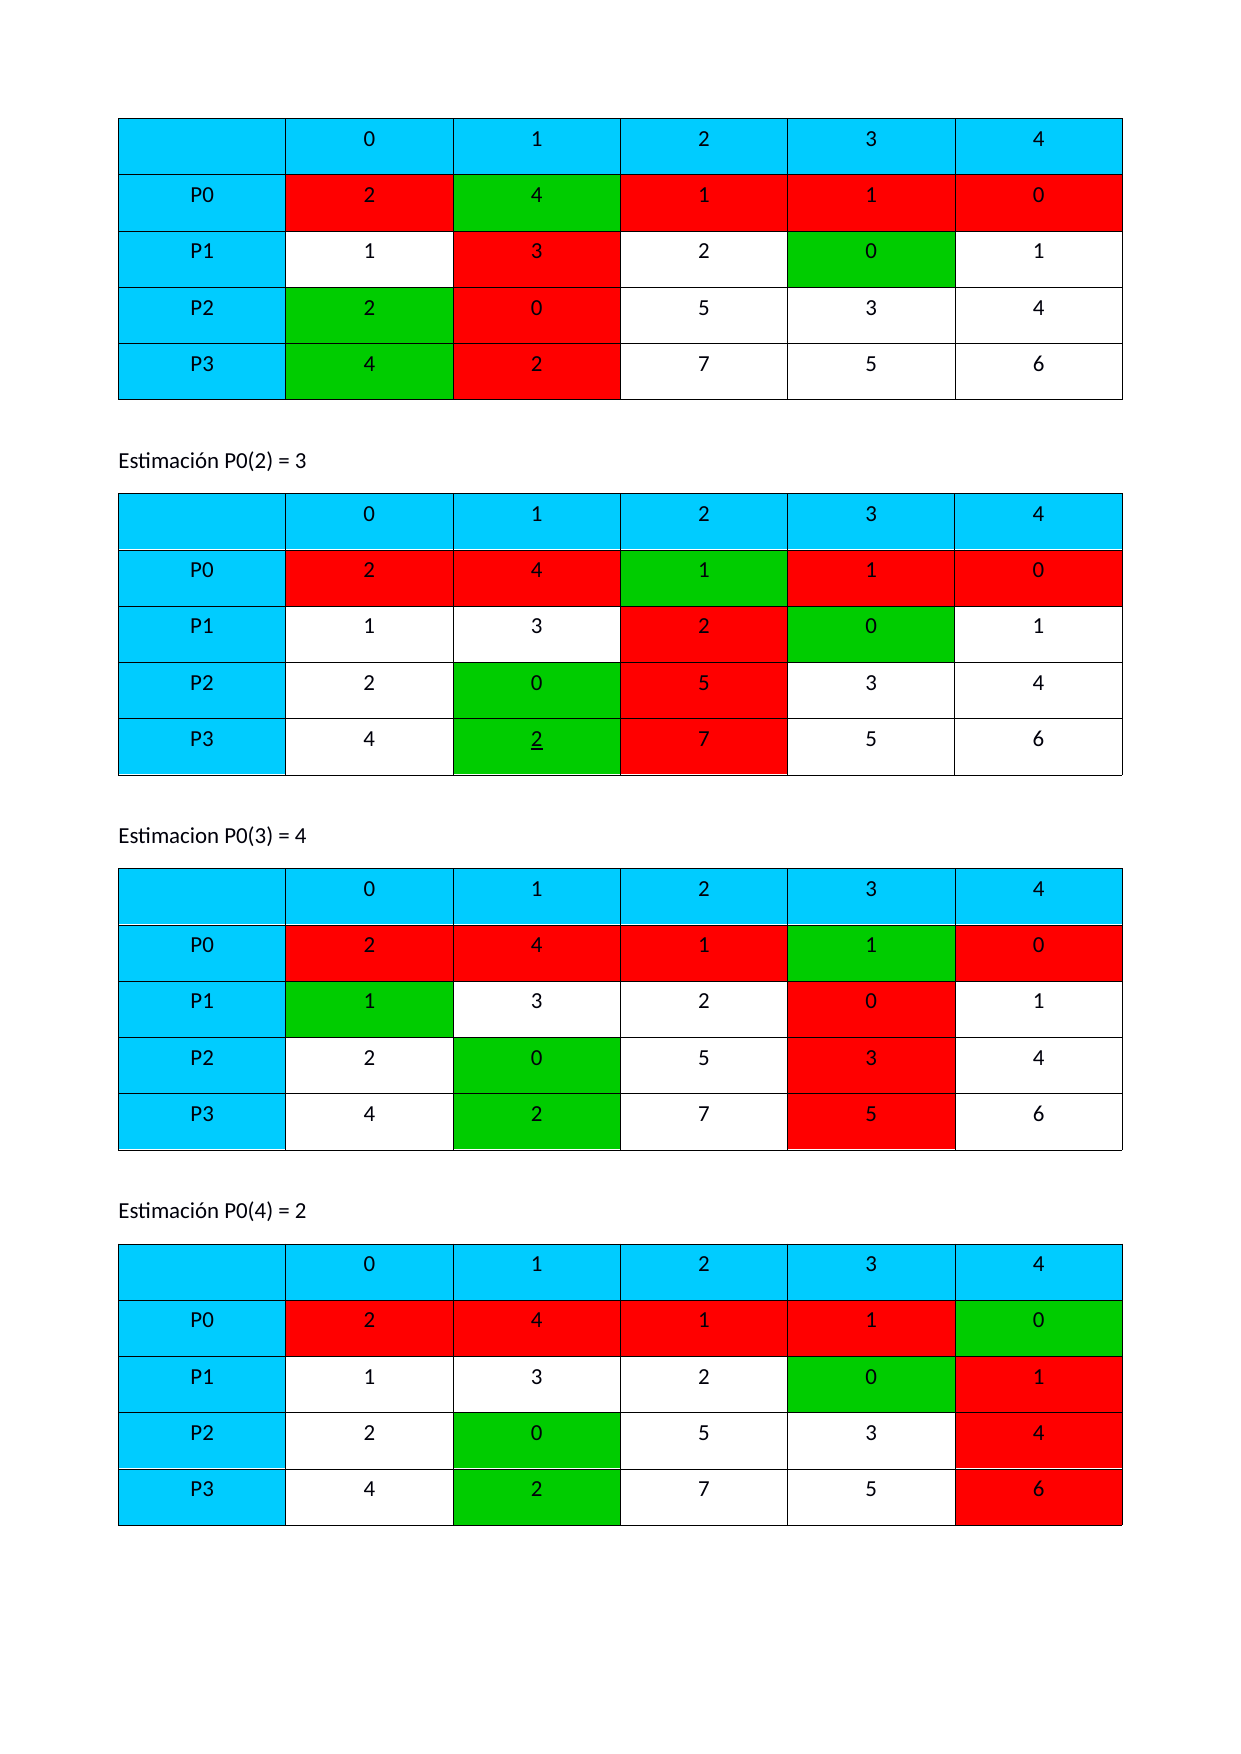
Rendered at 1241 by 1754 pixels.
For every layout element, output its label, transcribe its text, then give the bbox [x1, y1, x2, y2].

table_cell 0 [454, 663, 620, 718]
table_cell 1 [621, 1301, 787, 1356]
table_header 0 [286, 494, 453, 549]
table_cell 5 [621, 288, 787, 343]
table_cell P2 [119, 663, 285, 718]
table_cell 7 [621, 719, 787, 774]
table_cell 2 [621, 607, 787, 662]
table_cell 2 [621, 1357, 787, 1412]
table_cell 5 [621, 1038, 787, 1093]
table_cell 7 [621, 1094, 787, 1149]
table_cell 2 [286, 1038, 453, 1093]
text Estimacion P0(3) = 4 [118, 821, 1122, 849]
table_cell 6 [956, 1094, 1122, 1149]
table_cell P2 [119, 288, 285, 343]
table_cell 2 [454, 719, 620, 774]
table_header [119, 494, 285, 549]
table_header 3 [788, 869, 955, 924]
table_cell P3 [119, 1470, 285, 1525]
table_cell 0 [788, 232, 955, 287]
table_cell 1 [956, 232, 1122, 287]
table_cell 3 [454, 1357, 620, 1412]
table_cell 1 [788, 1301, 955, 1356]
table_header 3 [788, 119, 955, 174]
table_cell 1 [788, 175, 955, 231]
text Estimación P0(2) = 3 [118, 446, 1122, 474]
table_cell 4 [454, 926, 620, 981]
table_cell 2 [454, 1470, 620, 1525]
table_cell 1 [621, 926, 787, 981]
table_header 0 [286, 1245, 453, 1300]
table_cell 0 [788, 982, 955, 1037]
table_cell 1 [286, 982, 453, 1037]
table_header 1 [454, 1245, 620, 1300]
table_cell 5 [788, 719, 954, 774]
text Estimación P0(4) = 2 [118, 1197, 1122, 1224]
table_cell 4 [286, 1094, 453, 1149]
table_cell 4 [454, 551, 620, 606]
table_header 4 [956, 119, 1122, 174]
table_cell P1 [119, 607, 285, 662]
table_cell 4 [454, 1301, 620, 1356]
table_header 2 [621, 119, 787, 174]
table_cell P3 [119, 1094, 285, 1149]
table_cell 1 [788, 926, 955, 981]
table_cell 4 [955, 663, 1122, 718]
table_cell 7 [621, 1470, 787, 1525]
table_header 0 [286, 869, 453, 924]
table_cell 3 [788, 663, 954, 718]
table_cell 1 [956, 982, 1122, 1037]
table_header 3 [788, 1245, 955, 1300]
table_cell 4 [286, 1470, 453, 1525]
table_header 1 [454, 119, 620, 174]
table_cell 5 [621, 663, 787, 718]
table_cell 2 [454, 344, 620, 399]
table_cell 5 [788, 344, 955, 399]
table_cell P0 [119, 175, 285, 231]
table_cell P1 [119, 232, 285, 287]
table_cell 0 [454, 288, 620, 343]
table_cell 3 [454, 982, 620, 1037]
table_cell 0 [956, 926, 1122, 981]
table_cell 1 [956, 1357, 1122, 1412]
table_header 4 [956, 1245, 1122, 1300]
table_cell 3 [788, 288, 955, 343]
table_cell 6 [956, 1470, 1122, 1525]
table_cell 5 [621, 1413, 787, 1468]
table_cell 1 [788, 551, 954, 606]
table_cell 2 [286, 926, 453, 981]
table_cell 0 [454, 1038, 620, 1093]
table_cell 7 [621, 344, 787, 399]
table_cell 0 [788, 607, 954, 662]
table_cell 2 [286, 1301, 453, 1356]
table_cell 2 [621, 982, 787, 1037]
table_cell 0 [956, 1301, 1122, 1356]
table_cell P0 [119, 551, 285, 606]
table_cell 2 [286, 288, 453, 343]
table_cell 4 [956, 288, 1122, 343]
table_cell 0 [955, 551, 1122, 606]
table_header 4 [956, 869, 1122, 924]
table_cell P2 [119, 1413, 285, 1468]
table_cell 2 [286, 175, 453, 231]
table_header 1 [454, 869, 620, 924]
table_header 1 [454, 494, 620, 549]
table_cell 2 [454, 1094, 620, 1149]
table_cell P3 [119, 719, 285, 774]
table_header 4 [955, 494, 1122, 549]
table_cell 3 [454, 232, 620, 287]
table_cell 3 [788, 1413, 955, 1468]
table_cell 4 [454, 175, 620, 231]
table_cell 2 [286, 551, 453, 606]
table_header [119, 119, 285, 174]
table_cell 6 [956, 344, 1122, 399]
table_cell 1 [286, 607, 453, 662]
table_cell P0 [119, 1301, 285, 1356]
table_cell 0 [454, 1413, 620, 1468]
table_header [119, 869, 285, 924]
table_header 2 [621, 1245, 787, 1300]
table_cell 1 [955, 607, 1122, 662]
table_cell 6 [955, 719, 1122, 774]
table_cell 5 [788, 1470, 955, 1525]
table_cell 1 [286, 232, 453, 287]
table_header 2 [621, 494, 787, 549]
table_cell 1 [621, 551, 787, 606]
table_cell P0 [119, 926, 285, 981]
table_cell 4 [956, 1038, 1122, 1093]
table_cell 0 [956, 175, 1122, 231]
table_cell 1 [286, 1357, 453, 1412]
table_header [119, 1245, 285, 1300]
table_cell 5 [788, 1094, 955, 1149]
table_header 0 [286, 119, 453, 174]
table_cell P1 [119, 1357, 285, 1412]
table_cell 4 [286, 719, 453, 774]
table_cell 4 [956, 1413, 1122, 1468]
table_cell 1 [621, 175, 787, 231]
table_cell 0 [788, 1357, 955, 1412]
table_cell P2 [119, 1038, 285, 1093]
table_cell P3 [119, 344, 285, 399]
table_cell 3 [788, 1038, 955, 1093]
table_header 3 [788, 494, 954, 549]
table_cell 2 [286, 663, 453, 718]
table_cell 2 [286, 1413, 453, 1468]
table_cell 2 [621, 232, 787, 287]
table_header 2 [621, 869, 787, 924]
table_cell P1 [119, 982, 285, 1037]
table_cell 3 [454, 607, 620, 662]
table_cell 4 [286, 344, 453, 399]
